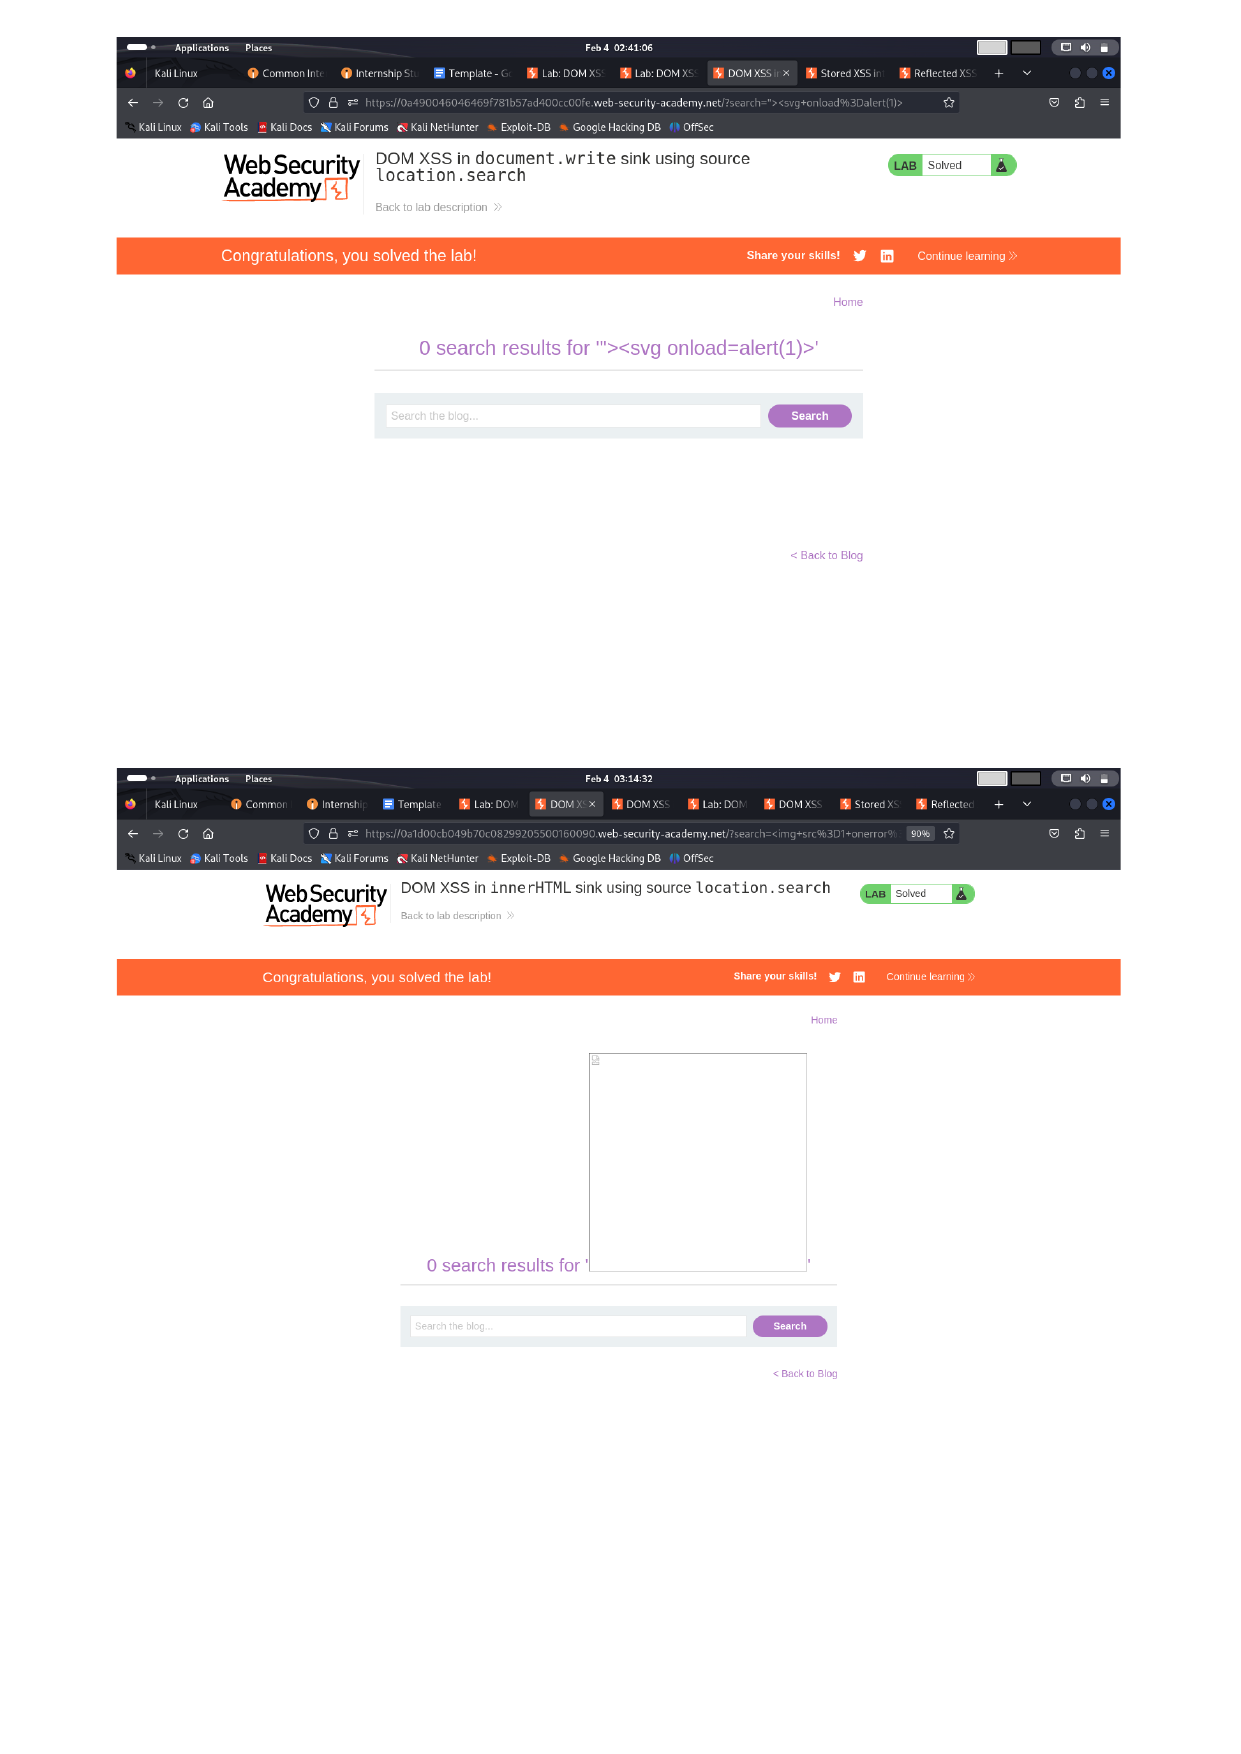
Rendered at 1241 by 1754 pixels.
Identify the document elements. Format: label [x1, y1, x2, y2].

picture [116, 37, 1121, 665]
picture [116, 768, 1121, 1397]
